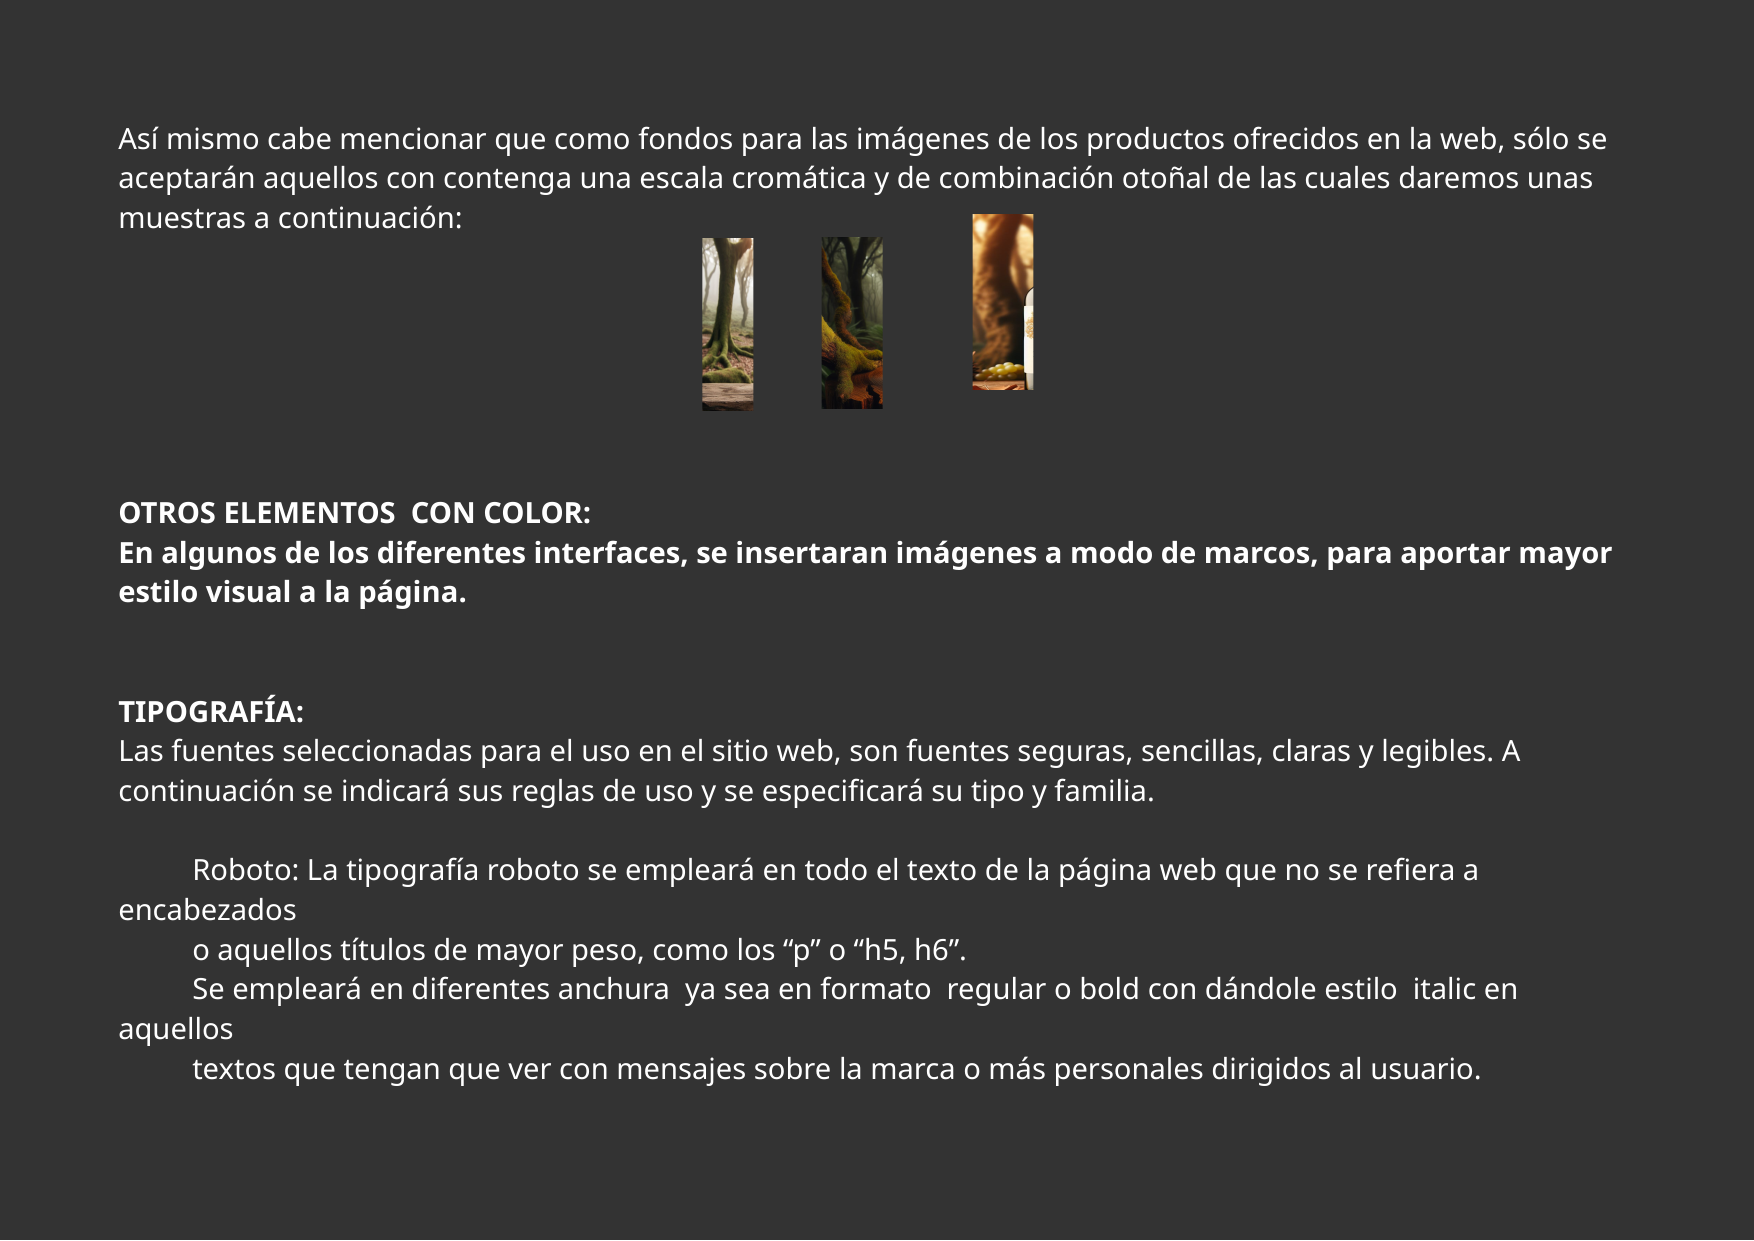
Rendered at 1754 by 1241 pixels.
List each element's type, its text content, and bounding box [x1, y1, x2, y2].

text Se empleará en diferentes anchura ya sea en formato regular o bold con dándole estilo italic en aquellos [118, 969, 1636, 1048]
text o aquellos títulos de mayor peso, como los “p” o “h5, h6”. [118, 929, 1636, 969]
text TIPOGRAFÍA: [118, 691, 1636, 731]
text Las fuentes seleccionadas para el uso en el sitio web, son fuentes seguras, sencillas, claras y legibles. A continuación se indicará sus reglas de uso y se especificará su tipo y familia. [118, 731, 1636, 810]
text textos que tengan que ver con mensajes sobre la marca o más personales dirigidos al usuario. [118, 1048, 1636, 1088]
text Así mismo cabe mencionar que como fondos para las imágenes de los productos ofrecidos en la web, sólo se aceptarán aquellos con contenga una escala cromática y de combinación otoñal de las cuales daremos unas muestras a continuación: [118, 118, 1636, 237]
text En algunos de los diferentes interfaces, se insertaran imágenes a modo de marcos, para aportar mayor estilo visual a la página. [118, 532, 1636, 611]
text OTROS ELEMENTOS CON COLOR: [118, 492, 1636, 532]
text Roboto: La tipografía roboto se empleará en todo el texto de la página web que no se refiera a encabezados [118, 849, 1636, 929]
